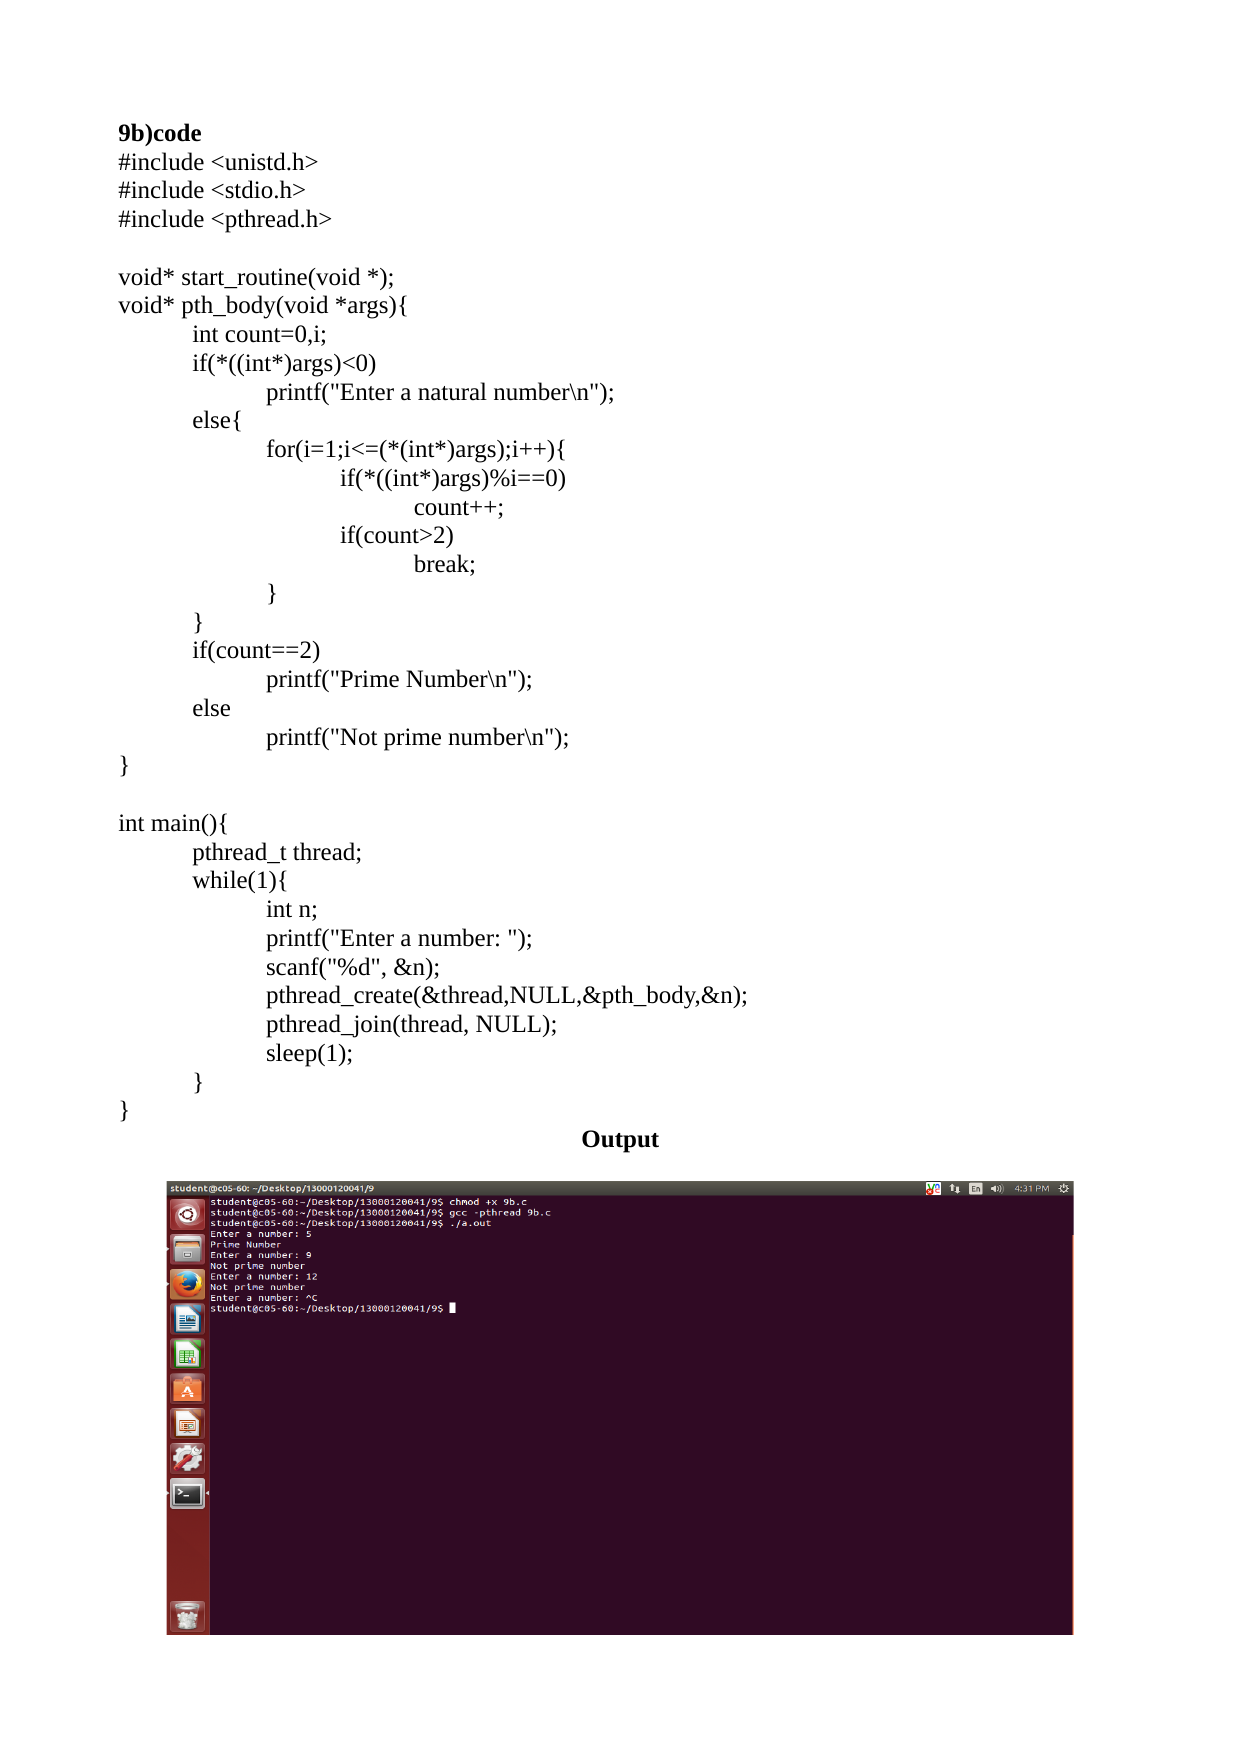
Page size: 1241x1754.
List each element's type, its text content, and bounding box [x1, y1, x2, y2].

text pthread_create(&thread,NULL,&pth_body,&n); [118, 981, 1122, 1009]
text void* start_routine(void *); [118, 262, 1122, 291]
text } [118, 1096, 1122, 1124]
text printf("Enter a number: "); [118, 923, 1122, 952]
text printf("Prime Number\n"); [118, 664, 1122, 693]
picture [166, 1181, 1074, 1635]
text } [118, 751, 1122, 779]
text Output [118, 1124, 1122, 1153]
text sleep(1); [118, 1038, 1122, 1067]
text } [118, 578, 1122, 607]
text printf("Not prime number\n"); [118, 722, 1122, 751]
text int main(){ [118, 808, 1122, 837]
text if(count>2) [118, 521, 1122, 549]
text #include <stdio.h> [118, 176, 1122, 204]
text else [118, 693, 1122, 722]
text pthread_join(thread, NULL); [118, 1009, 1122, 1038]
text #include <unistd.h> [118, 147, 1122, 176]
text else{ [118, 406, 1122, 434]
text scanf("%d", &n); [118, 952, 1122, 981]
text printf("Enter a natural number\n"); [118, 377, 1122, 406]
text int n; [118, 894, 1122, 923]
text break; [118, 549, 1122, 578]
text 9b)code [118, 118, 1122, 147]
text if(*((int*)args)%i==0) [118, 463, 1122, 492]
text #include <pthread.h> [118, 204, 1122, 233]
text } [118, 607, 1122, 636]
text count++; [118, 492, 1122, 521]
text int count=0,i; [118, 319, 1122, 348]
text pthread_t thread; [118, 837, 1122, 866]
text if(*((int*)args)<0) [118, 348, 1122, 377]
text void* pth_body(void *args){ [118, 291, 1122, 319]
text for(i=1;i<=(*(int*)args);i++){ [118, 434, 1122, 463]
text if(count==2) [118, 636, 1122, 664]
text while(1){ [118, 866, 1122, 894]
text } [118, 1067, 1122, 1096]
